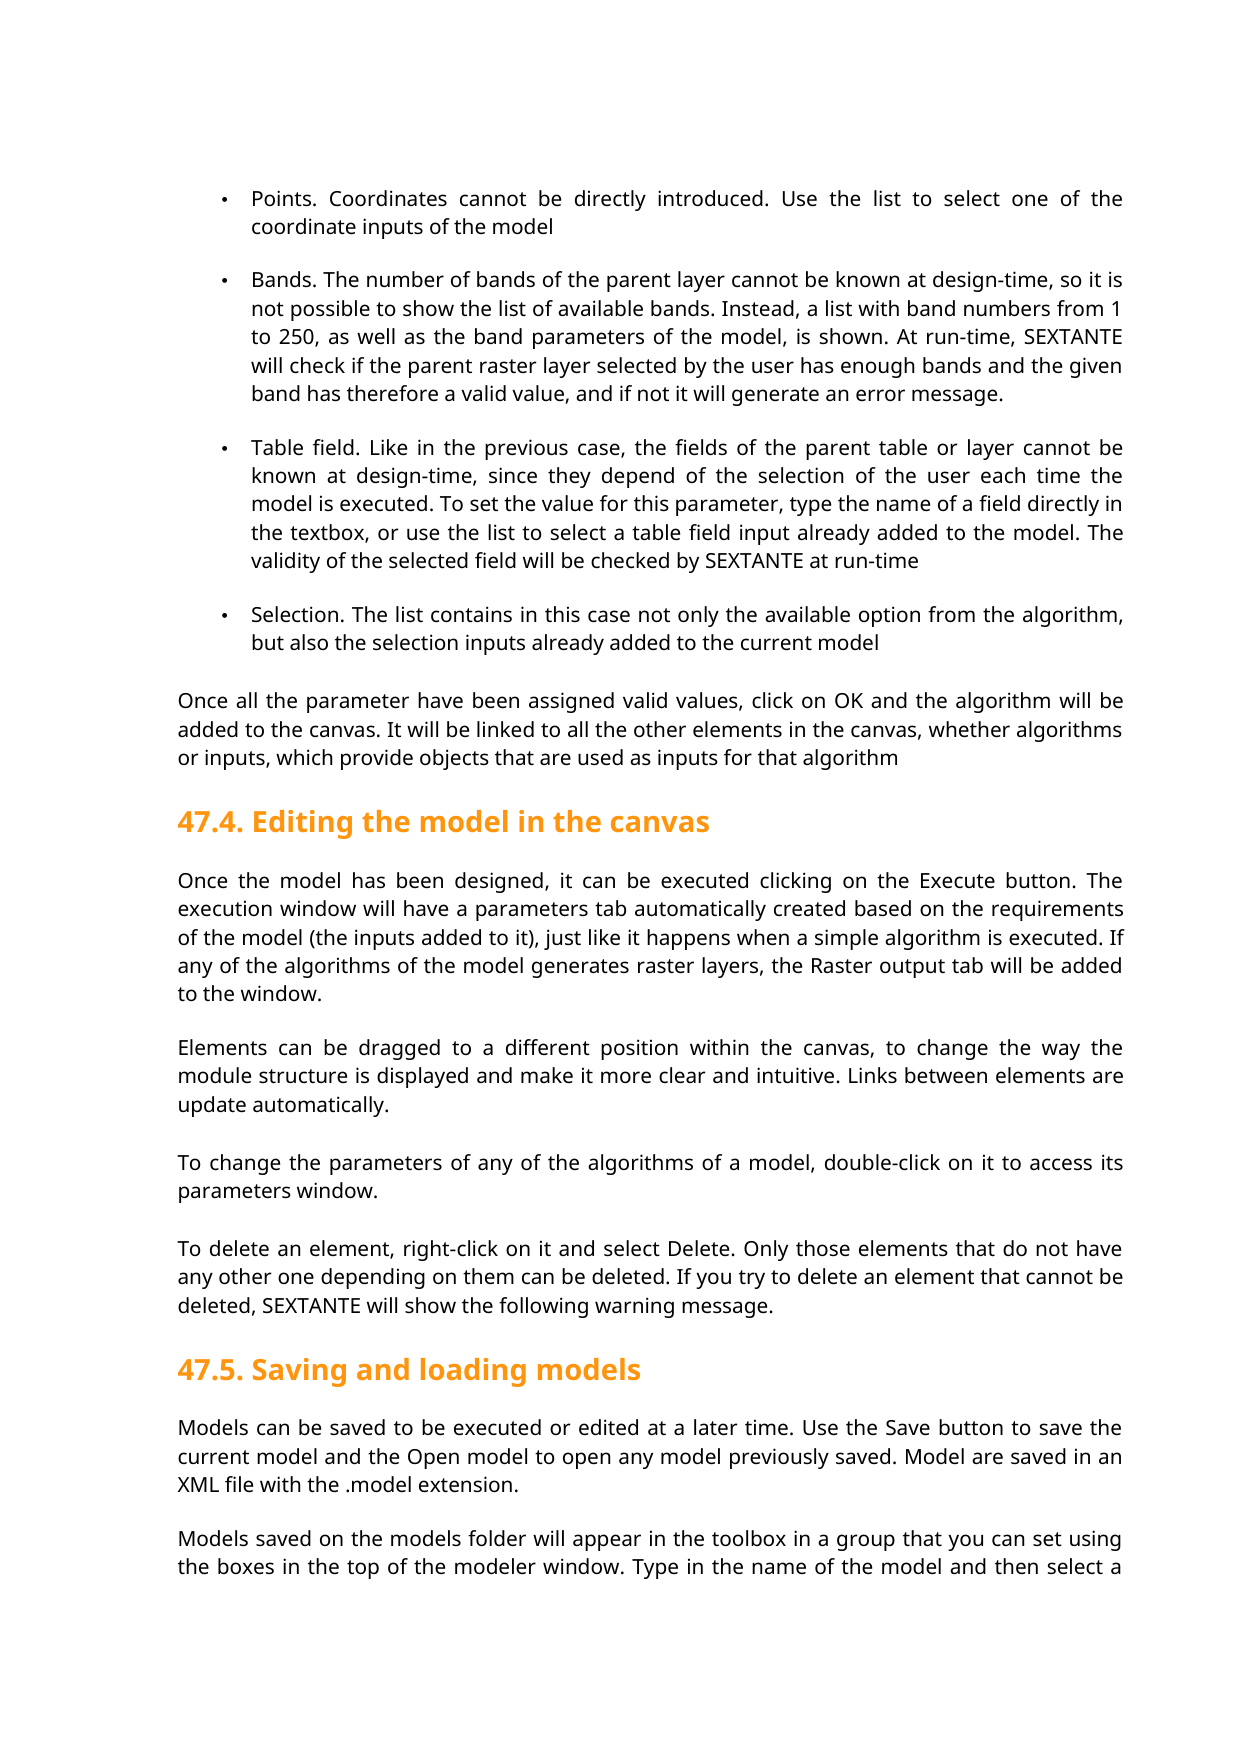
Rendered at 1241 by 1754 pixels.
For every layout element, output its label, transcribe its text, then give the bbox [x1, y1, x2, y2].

list Table field. Like in the previous case, the fields of the parent table or layer cannot be known at design-time, since they depend of the selection of the user each time the model is executed. To set the value for this parameter, type the name of a field directly in the textbox, or use the list to select a table field input already added to the model. The validity of the selected field will be checked by SEXTANTE at run-time [221, 433, 1125, 575]
subtitle 47.4. Editing the model in the canvas [177, 801, 1125, 841]
text To change the parameters of any of the algorithms of a model, double-click on it to access its parameters window. [177, 1148, 1125, 1204]
list Points. Coordinates cannot be directly introduced. Use the list to select one of the coordinate inputs of the model [221, 184, 1125, 241]
text To delete an element, right-click on it and select Delete. Only those elements that do not have any other one depending on them can be deleted. If you try to delete an element that cannot be deleted, SEXTANTE will show the following warning message. [177, 1234, 1125, 1319]
text Models can be saved to be executed or edited at a later time. Use the Save button to save the current model and the Open model to open any model previously saved. Model are saved in an XML file with the .model extension. [177, 1413, 1125, 1499]
text Once all the parameter have been assigned valid values, click on OK and the algorithm will be added to the canvas. It will be linked to all the other elements in the canvas, whether algorithms or inputs, which provide objects that are used as inputs for that algorithm [177, 686, 1125, 772]
text Models saved on the models folder will appear in the toolbox in a group that you can set using the boxes in the top of the modeler window. Type in the name of the model and then select a [177, 1524, 1125, 1581]
list Bands. The number of bands of the parent layer cannot be known at design-time, so it is not possible to show the list of available bands. Instead, a list with band numbers from 1 to 250, as well as the band parameters of the model, is shown. At run-time, SEXTANTE will check if the parent raster layer selected by the user has enough bands and the given band has therefore a valid value, and if not it will generate an error message. [221, 266, 1125, 408]
subtitle 47.5. Saving and loading models [177, 1349, 1125, 1388]
list Selection. The list contains in this case not only the available option from the algorithm, but also the selection inputs already added to the current model [221, 600, 1125, 657]
text Once the model has been designed, it can be executed clicking on the Execute button. The execution window will have a parameters tab automatically created based on the requirements of the model (the inputs added to it), just like it happens when a simple algorithm is executed. If any of the algorithms of the model generates raster layers, the Raster output tab will be added to the window. [177, 866, 1125, 1008]
text Elements can be dragged to a different position within the canvas, to change the way the module structure is displayed and make it more clear and intuitive. Links between elements are update automatically. [177, 1033, 1125, 1118]
